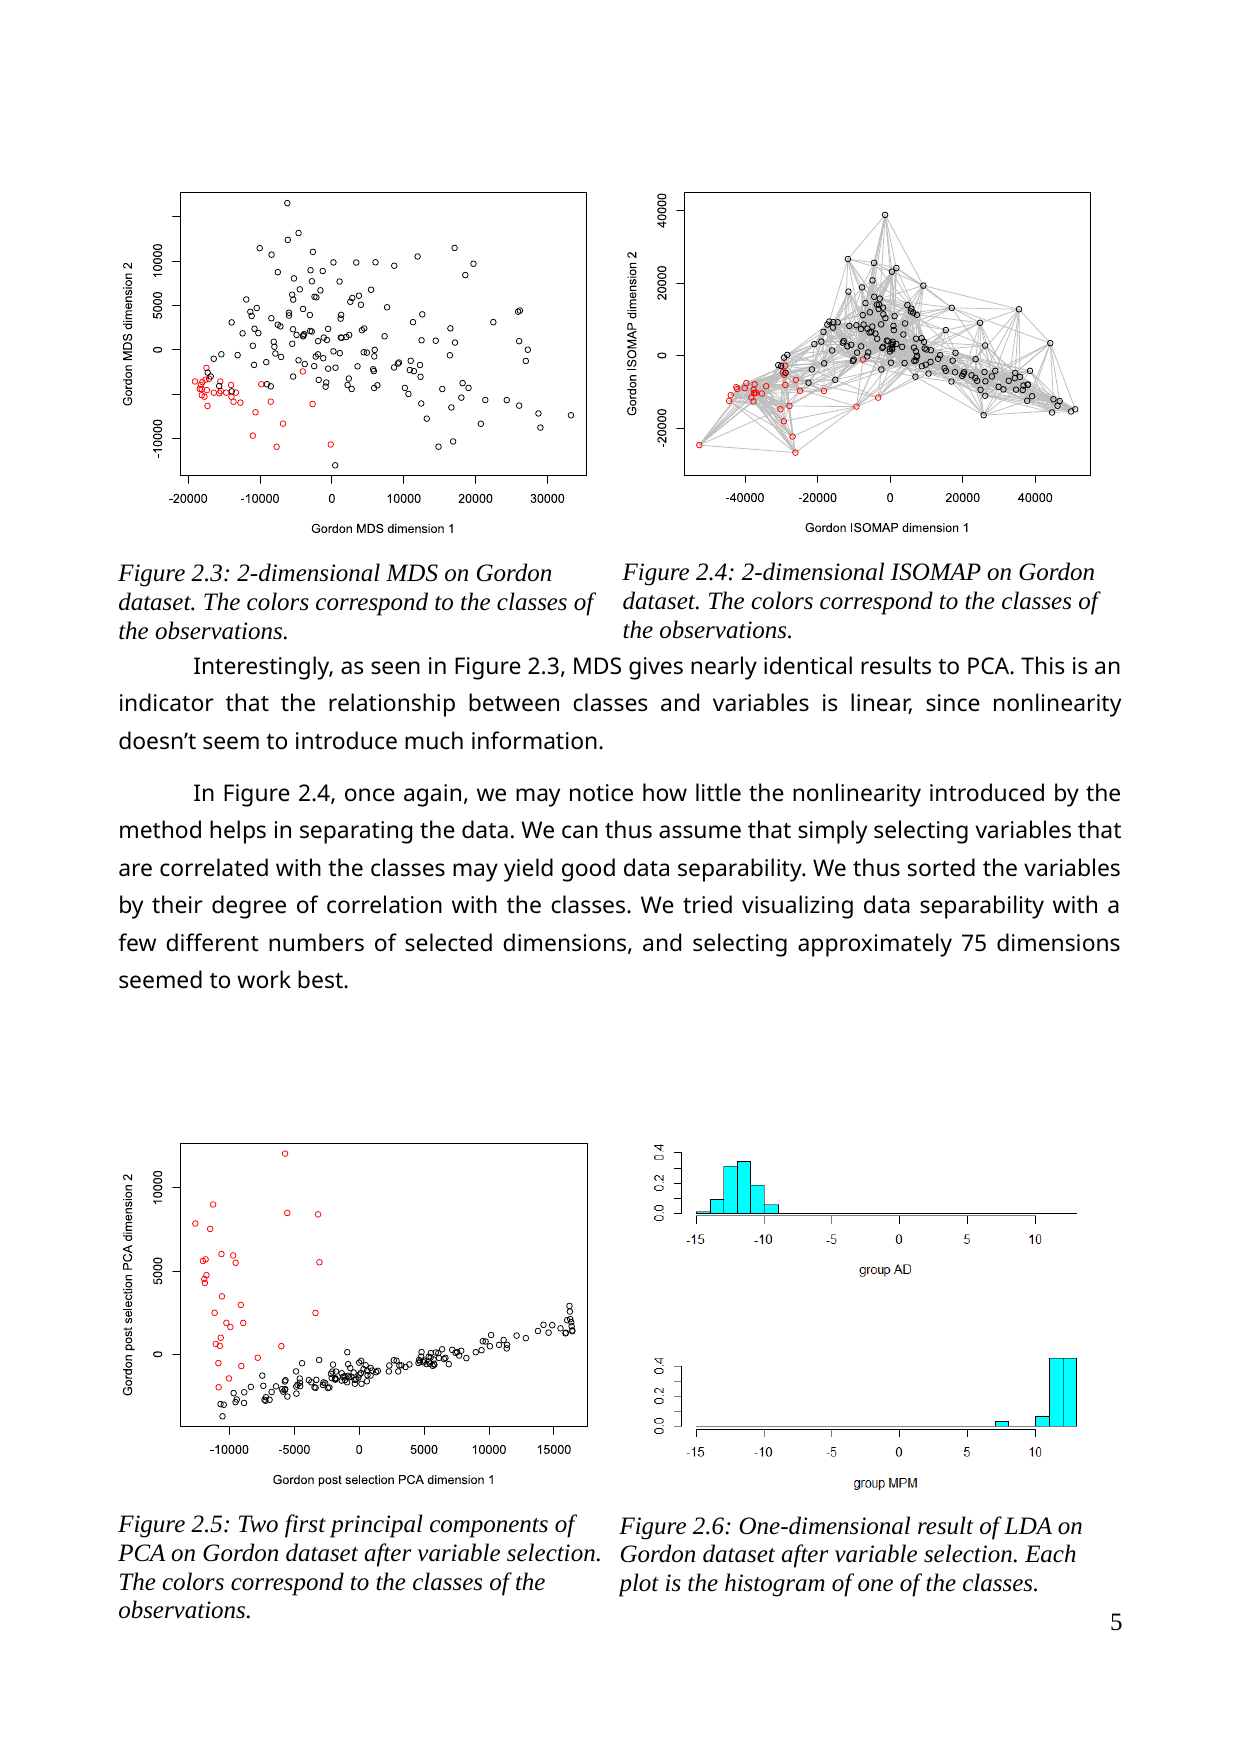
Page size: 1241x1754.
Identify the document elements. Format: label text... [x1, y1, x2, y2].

text Figure 2.3: 2-dimensional MDS on Gordon dataset. The colors correspond to the classes of the observations. [118, 553, 618, 644]
picture [619, 1081, 1123, 1506]
text Figure 2.4: 2-dimensional ISOMAP on Gordon dataset. The colors correspond to the classes of the observations. [622, 552, 1122, 643]
text In Figure 2.4, once again, we may notice how little the nonlinearity introduced by the method helps in separating the data. We can thus assume that simply selecting variables that are correlated with the classes may yield good data separability. We thus sorted the variables by their degree of correlation with the classes. We tried visualizing data separability with a few different numbers of selected dimensions, and selecting approximately 75 dimensions seemed to work best. [118, 777, 1122, 996]
text Figure 2.5: Two first principal components of PCA on Gordon dataset after variable selection. The colors correspond to the classes of the observations. [118, 1504, 619, 1624]
text Interestingly, as seen in Figure 2.3, MDS gives nearly identical results to PCA. This is an indicator that the relationship between classes and variables is linear, since nonlinearity doesn’t seem to introduce much information. [118, 147, 1122, 756]
text Figure 2.6: One-dimensional result of LDA on Gordon dataset after variable selection. Each plot is the histogram of one of the classes. [619, 1506, 1122, 1597]
